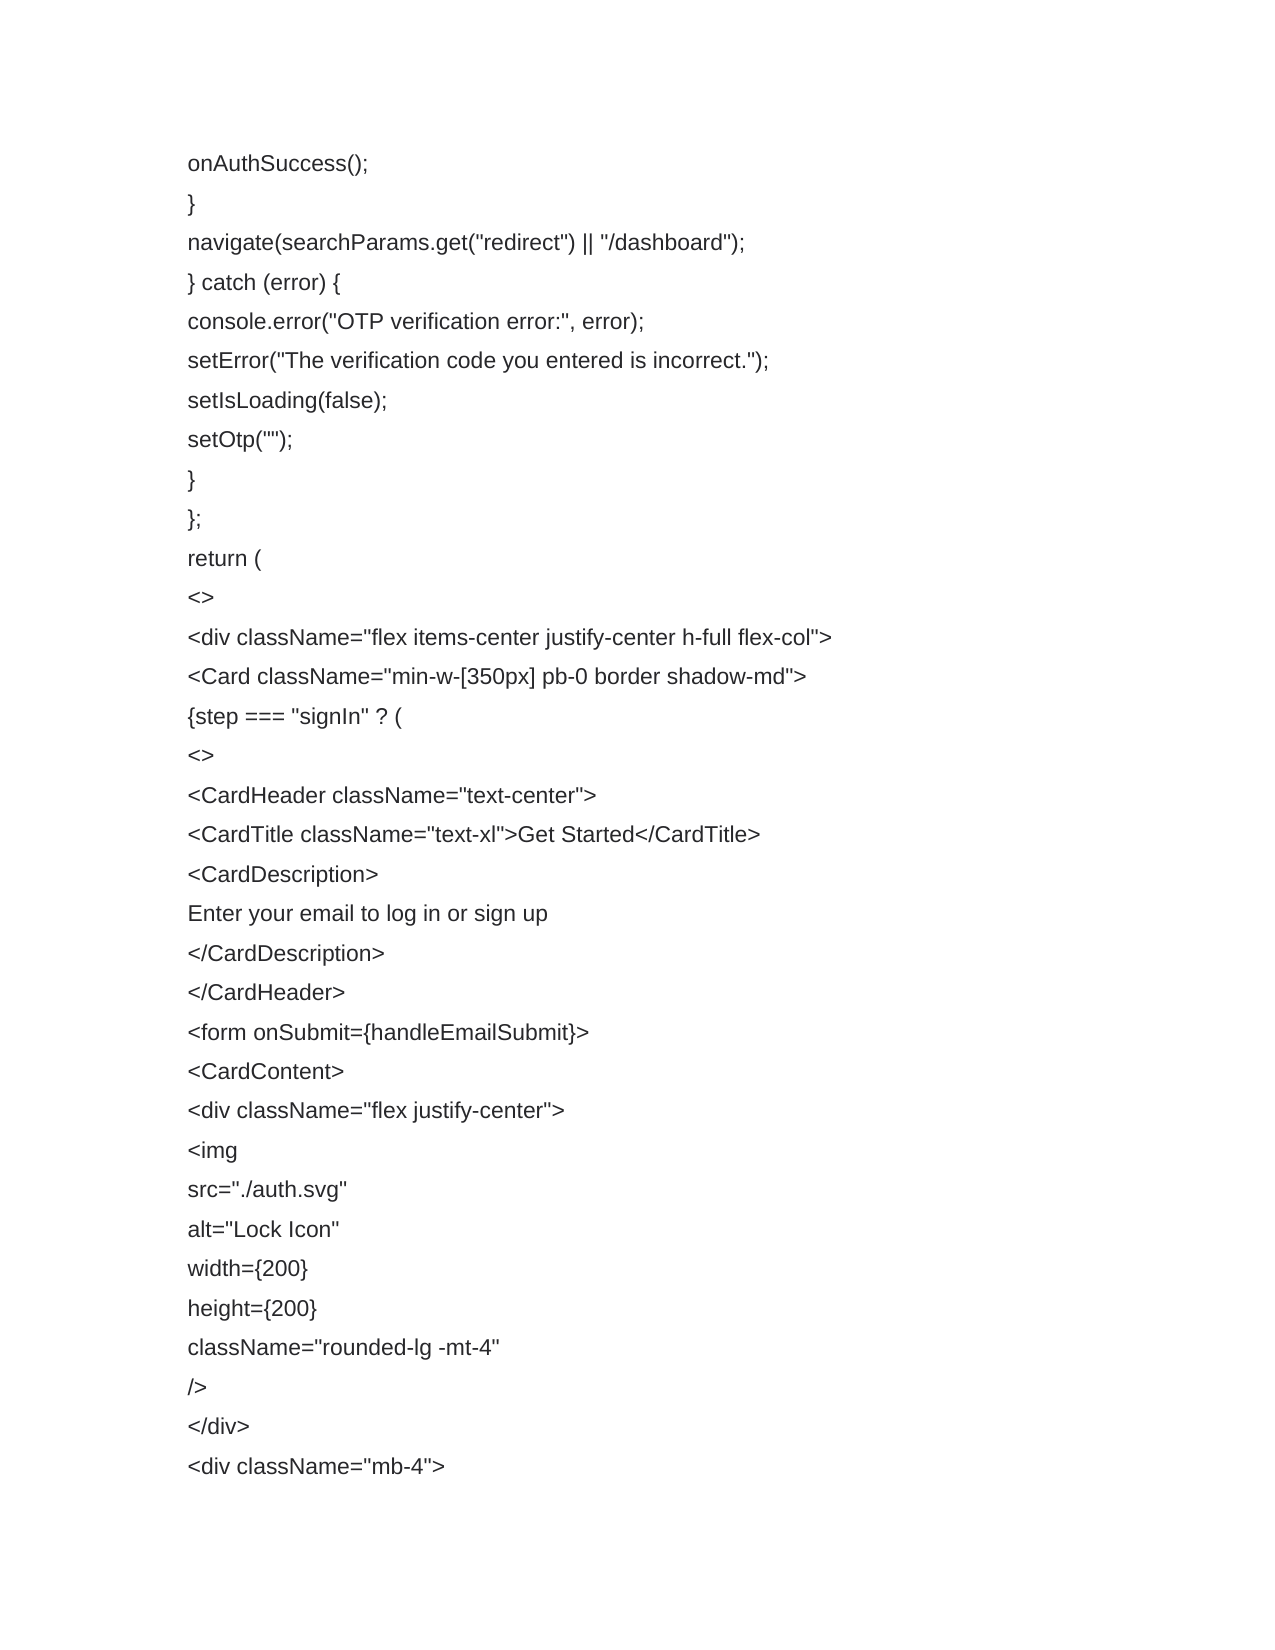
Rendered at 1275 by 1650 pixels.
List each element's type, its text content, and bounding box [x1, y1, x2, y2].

list </CardDescription> [187, 939, 1125, 966]
list src="./auth.svg" [187, 1176, 1125, 1203]
list } [187, 189, 1125, 216]
list onAuthSuccess(); [187, 150, 1125, 176]
list setError("The verification code you entered is incorrect."); [187, 347, 1125, 374]
list Enter your email to log in or sign up [187, 900, 1125, 926]
list } [187, 466, 1125, 492]
list <CardContent> [187, 1058, 1125, 1084]
list console.error("OTP verification error:", error); [187, 308, 1125, 334]
list alt="Lock Icon" [187, 1216, 1125, 1242]
list height={200} [187, 1295, 1125, 1321]
list } catch (error) { [187, 268, 1125, 295]
list <form onSubmit={handleEmailSubmit}> [187, 1018, 1125, 1045]
list <img [187, 1137, 1125, 1163]
list width={200} [187, 1255, 1125, 1282]
list <CardHeader className="text-center"> [187, 782, 1125, 808]
list <CardDescription> [187, 861, 1125, 887]
list <div className="mb-4"> [187, 1453, 1125, 1479]
list <Card className="min-w-[350px] pb-0 border shadow-md"> [187, 663, 1125, 689]
list </div> [187, 1413, 1125, 1440]
list setIsLoading(false); [187, 387, 1125, 413]
list }; [187, 505, 1125, 532]
list /> [187, 1374, 1125, 1400]
list className="rounded-lg -mt-4" [187, 1334, 1125, 1361]
list navigate(searchParams.get("redirect") || "/dashboard"); [187, 229, 1125, 255]
list </CardHeader> [187, 979, 1125, 1005]
list <div className="flex items-center justify-center h-full flex-col"> [187, 624, 1125, 650]
list <> [187, 584, 1125, 611]
list {step === "signIn" ? ( [187, 703, 1125, 729]
list return ( [187, 545, 1125, 571]
list <CardTitle className="text-xl">Get Started</CardTitle> [187, 821, 1125, 847]
list setOtp(""); [187, 426, 1125, 453]
list <div className="flex justify-center"> [187, 1097, 1125, 1124]
list <> [187, 742, 1125, 768]
